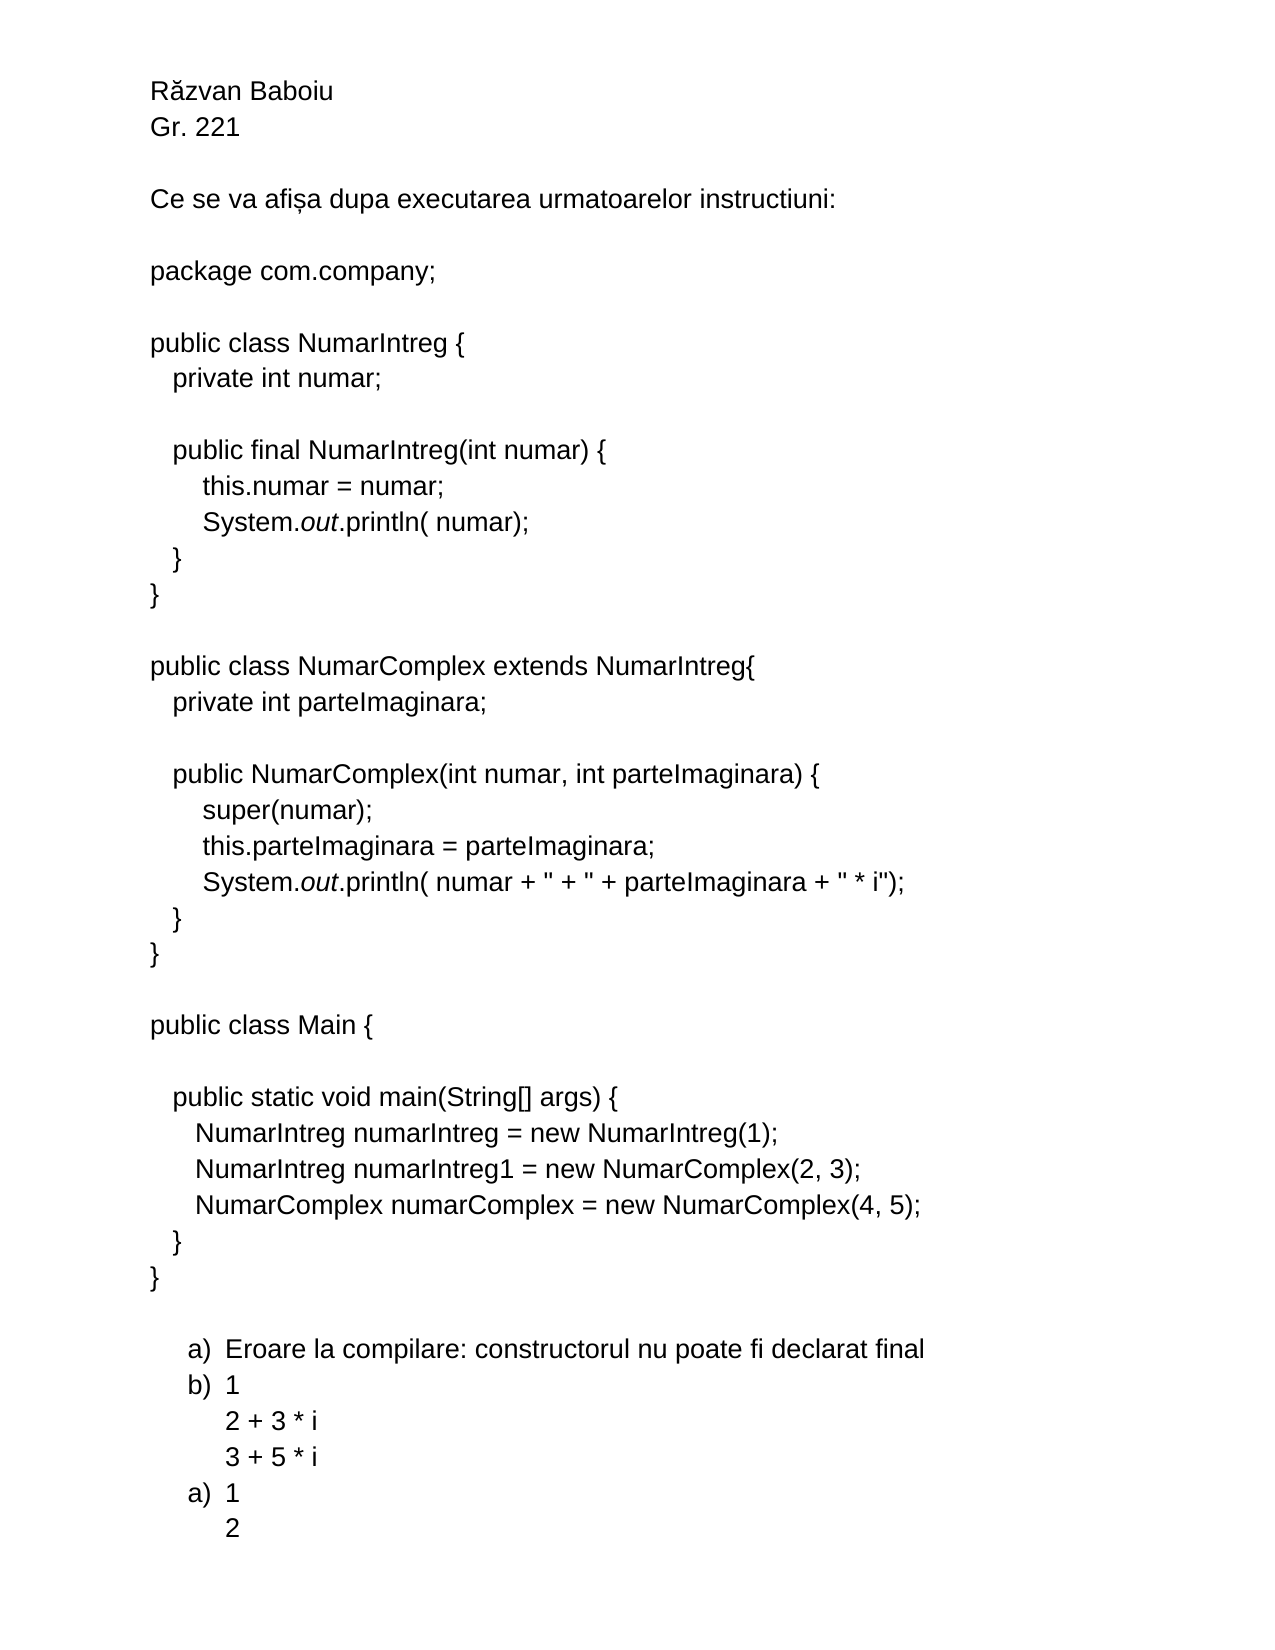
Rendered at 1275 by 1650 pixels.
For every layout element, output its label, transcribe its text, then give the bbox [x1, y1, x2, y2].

text Ce se va afișa dupa executarea urmatoarelor instructiuni: [150, 183, 1125, 214]
text NumarIntreg numarIntreg1 = new NumarComplex(2, 3); [150, 1153, 1125, 1184]
text 2 + 3 * i [225, 1405, 1125, 1436]
text super(numar); [150, 794, 1125, 825]
text } [150, 902, 1125, 933]
text private int parteImaginara; [150, 686, 1125, 717]
text } [150, 1261, 1125, 1292]
text NumarComplex numarComplex = new NumarComplex(4, 5); [150, 1189, 1125, 1220]
text package com.company; [150, 255, 1125, 286]
text 3 + 5 * i [225, 1441, 1125, 1472]
text public static void main(String[] args) { [150, 1081, 1125, 1112]
text private int numar; [150, 362, 1125, 394]
text System.out.println( numar); [150, 506, 1125, 537]
text this.parteImaginara = parteImaginara; [150, 830, 1125, 861]
text 2 [225, 1512, 1125, 1544]
text Gr. 221 [150, 111, 1125, 142]
text NumarIntreg numarIntreg = new NumarIntreg(1); [150, 1117, 1125, 1148]
text public final NumarIntreg(int numar) { [150, 434, 1125, 466]
text this.numar = numar; [150, 470, 1125, 502]
text public class NumarComplex extends NumarIntreg{ [150, 650, 1125, 681]
text public class NumarIntreg { [150, 327, 1125, 358]
list 1 [187, 1369, 1125, 1400]
text } [150, 937, 1125, 969]
list 1 [187, 1477, 1125, 1508]
text } [150, 578, 1125, 609]
text Răzvan Baboiu [150, 75, 1125, 106]
text } [150, 542, 1125, 573]
list Eroare la compilare: constructorul nu poate fi declarat final [187, 1333, 1125, 1364]
text public class Main { [150, 1009, 1125, 1041]
text System.out.println( numar + " + " + parteImaginara + " * i"); [150, 866, 1125, 897]
text public NumarComplex(int numar, int parteImaginara) { [150, 758, 1125, 789]
text } [150, 1225, 1125, 1256]
